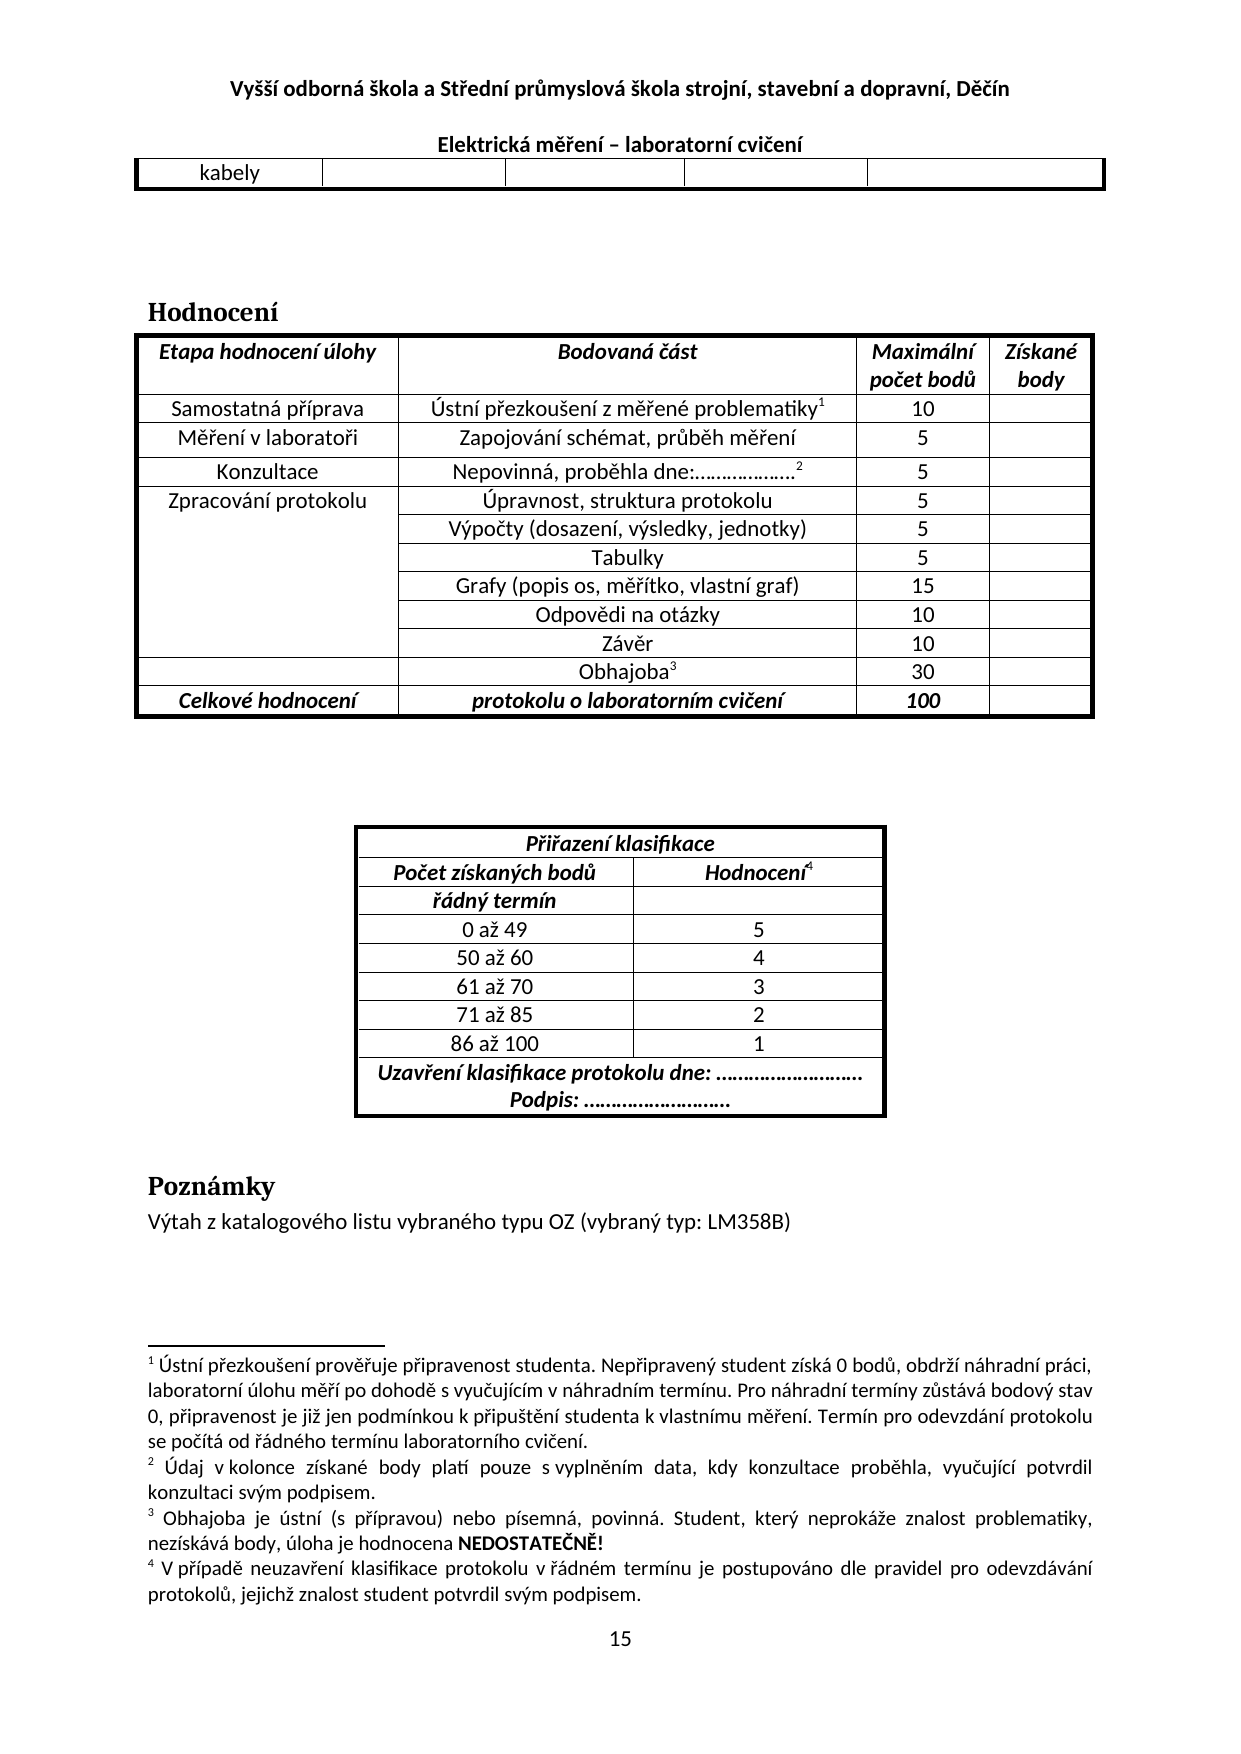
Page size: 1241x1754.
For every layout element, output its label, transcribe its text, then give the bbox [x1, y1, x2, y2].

table_cell 2 [634, 1001, 882, 1028]
table_cell 100 [857, 686, 989, 714]
table_cell 30 [857, 658, 989, 685]
table_cell protokolu o laboratorním cvičení [399, 686, 856, 714]
table_header Etapa hodnocení úlohy [139, 338, 398, 393]
table_cell [990, 458, 1090, 486]
table_cell [990, 629, 1090, 657]
table_cell 5 [857, 544, 989, 571]
table_cell Měření v laboratoři [139, 423, 398, 457]
table_cell 5 [634, 915, 882, 943]
table_cell Výpočty (dosazení, výsledky, jednotky) [399, 515, 856, 543]
table_cell Úpravnost, struktura protokolu [399, 487, 856, 514]
table_cell [990, 423, 1090, 457]
table_cell 15 [857, 572, 989, 600]
table_cell Zapojování schémat, průběh měření [399, 423, 856, 457]
table_cell Hodnocení [634, 858, 882, 886]
table_cell [990, 686, 1090, 714]
table_cell Obhajoba [399, 658, 856, 685]
table_cell [685, 159, 867, 186]
table_cell Samostatná příprava [139, 395, 398, 422]
subtitle Hodnocení [148, 297, 1093, 328]
table_cell Zpracování protokolu [139, 487, 398, 657]
table_cell Celkové hodnocení [139, 686, 398, 714]
table_cell Ústní přezkoušení z měřené problematiky [399, 395, 856, 422]
table_cell 10 [857, 629, 989, 657]
table_cell 86 až 100 [358, 1030, 633, 1057]
table_cell [868, 159, 1102, 186]
table_cell [990, 658, 1090, 685]
text Výtah z katalogového listu vybraného typu OZ (vybraný typ: LM358B) [148, 1207, 1093, 1235]
table_cell 10 [857, 395, 989, 422]
table_cell [990, 515, 1090, 543]
table_cell 61 až 70 [358, 973, 633, 1000]
table_cell [990, 395, 1090, 422]
table_cell [634, 887, 882, 914]
table_cell [990, 544, 1090, 571]
table_cell Závěr [399, 629, 856, 657]
table_cell Grafy (popis os, měřítko, vlastní graf) [399, 572, 856, 600]
table_header Získané body [990, 338, 1090, 393]
table_cell [990, 487, 1090, 514]
table_cell 71 až 85 [358, 1001, 633, 1028]
table_cell [139, 658, 398, 685]
table_cell [990, 572, 1090, 600]
table_cell [323, 159, 505, 186]
table_cell 0 až 49 [358, 915, 633, 943]
subtitle Poznámky [148, 1171, 1093, 1202]
table_cell Počet získaných bodů [358, 858, 633, 886]
table_cell Konzultace [139, 458, 398, 486]
table_cell 5 [857, 423, 989, 457]
table_cell [990, 601, 1090, 628]
table_cell 5 [857, 458, 989, 486]
table_cell [506, 159, 684, 186]
table_cell 10 [857, 601, 989, 628]
table_cell Nepovinná, proběhla dne:………………. [399, 458, 856, 486]
table_cell 3 [634, 973, 882, 1000]
table_cell 5 [857, 515, 989, 543]
table_cell 50 až 60 [358, 944, 633, 971]
table_header Bodovaná část [399, 338, 856, 393]
table_cell kabely [139, 159, 322, 186]
table_cell Odpovědi na otázky [399, 601, 856, 628]
table_cell 4 [634, 944, 882, 971]
table_cell řádný termín [358, 887, 633, 914]
table_header Maximální počet bodů [857, 338, 989, 393]
table_cell 5 [857, 487, 989, 514]
table_cell Tabulky [399, 544, 856, 571]
table_cell Uzavření klasifikace protokolu dne: ……………………… Podpis: ……………………… [358, 1058, 882, 1114]
table_header Přiřazení klasifikace [358, 829, 882, 857]
table_cell 1 [634, 1030, 882, 1057]
